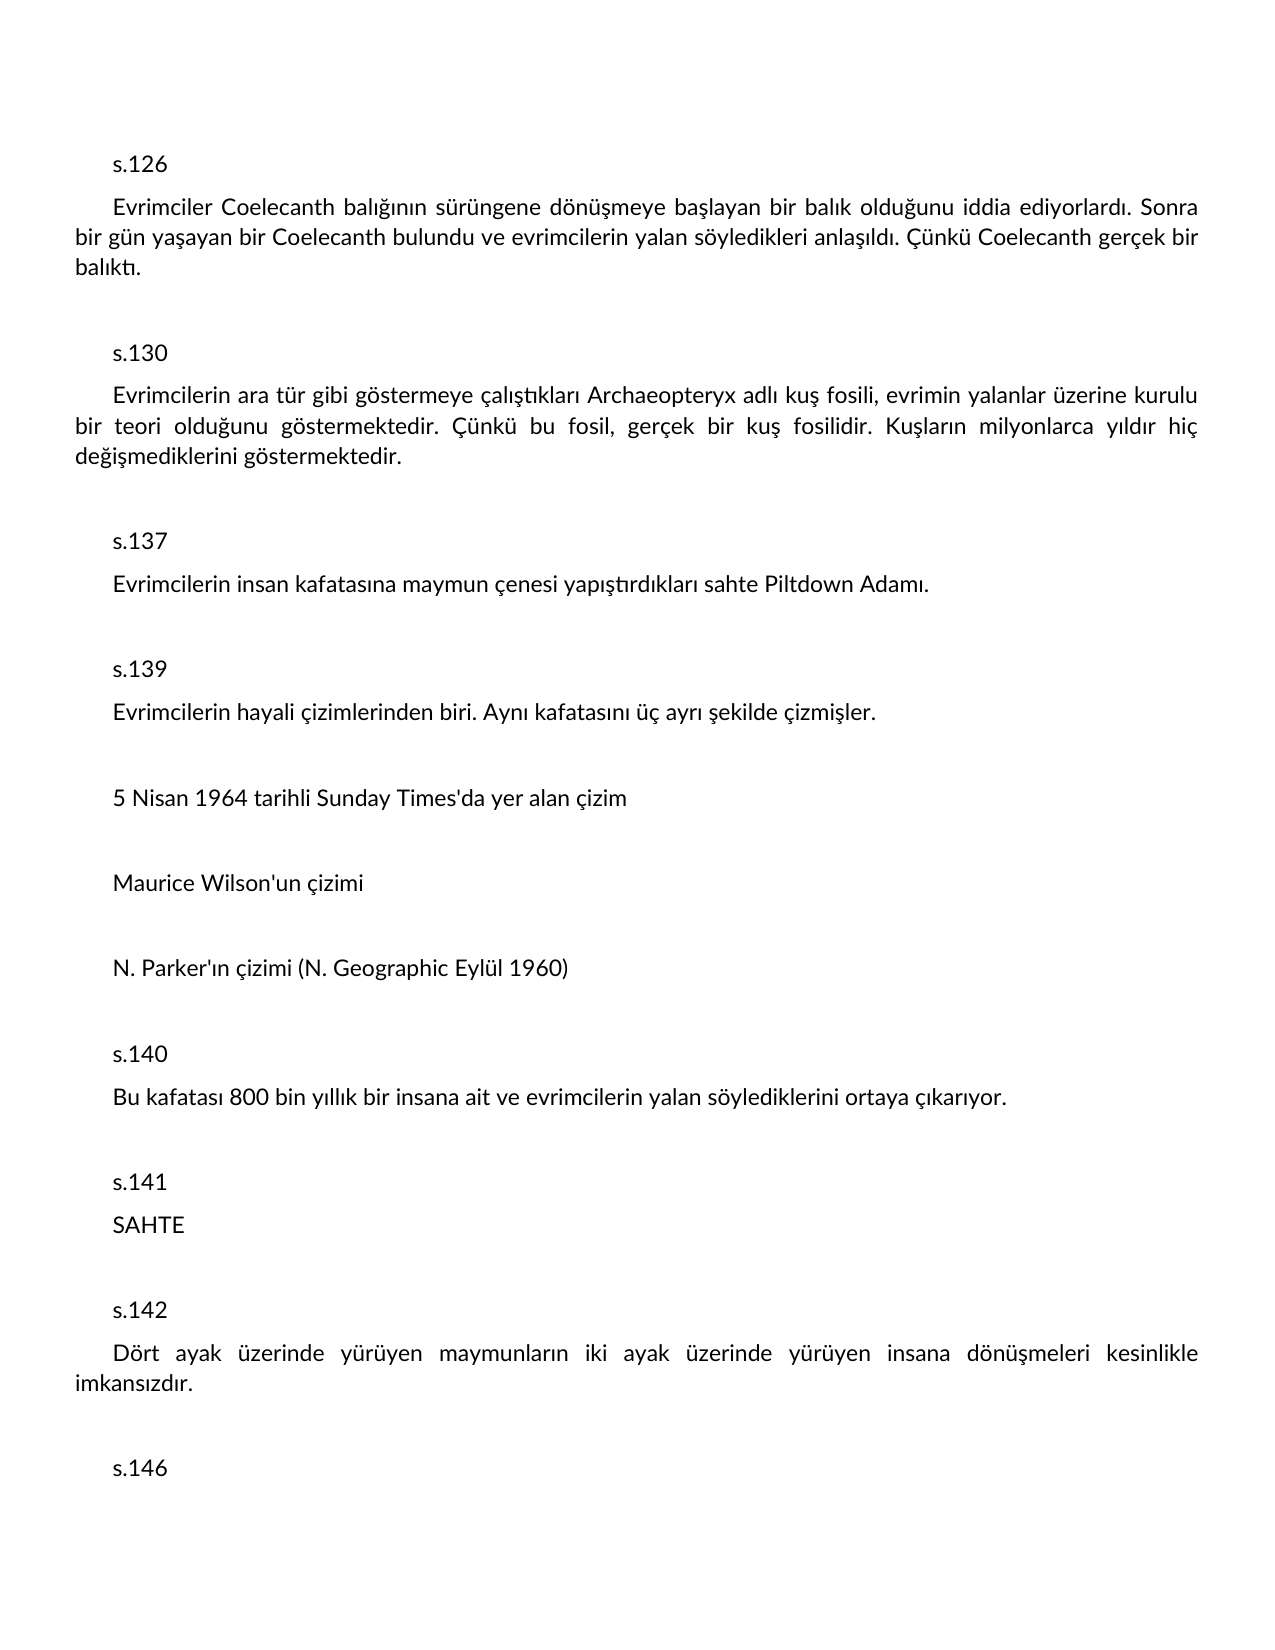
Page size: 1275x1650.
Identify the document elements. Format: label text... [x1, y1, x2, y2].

text Bu kafatası 800 bin yıllık bir insana ait ve evrimcilerin yalan söylediklerini ortaya çıkarıyor. [75, 1082, 1200, 1110]
text s.140 [75, 1039, 1200, 1067]
text Dört ayak üzerinde yürüyen maymunların iki ayak üzerinde yürüyen insana dönüşmeleri kesinlikle imkansızdır. [75, 1338, 1200, 1396]
text Evrimcilerin hayali çizimlerinden biri. Aynı kafatasını üç ayrı şekilde çizmişler. [75, 698, 1200, 725]
text Maurice Wilson'un çizimi [75, 869, 1200, 896]
text Evrimcilerin insan kafatasına maymun çenesi yapıştırdıkları sahte Piltdown Adamı. [75, 570, 1200, 597]
text s.142 [75, 1296, 1200, 1323]
text SAHTE [75, 1210, 1200, 1238]
text N. Parker'ın çizimi (N. Geographic Eylül 1960) [75, 954, 1200, 982]
text s.141 [75, 1168, 1200, 1195]
text s.146 [75, 1454, 1200, 1482]
text s.126 [75, 150, 1200, 177]
text Evrimciler Coelecanth balığının sürüngene dönüşmeye başlayan bir balık olduğunu iddia ediyorlardı. Sonra bir gün yaşayan bir Coelecanth bulundu ve evrimcilerin yalan söyledikleri anlaşıldı. Çünkü Coelecanth gerçek bir balıktı. [75, 193, 1200, 281]
text s.137 [75, 527, 1200, 554]
text 5 Nisan 1964 tarihli Sunday Times'da yer alan çizim [75, 783, 1200, 811]
text s.139 [75, 655, 1200, 683]
text s.130 [75, 338, 1200, 366]
text Evrimcilerin ara tür gibi göstermeye çalıştıkları Archaeopteryx adlı kuş fosili, evrimin yalanlar üzerine kurulu bir teori olduğunu göstermektedir. Çünkü bu fosil, gerçek bir kuş fosilidir. Kuşların milyonlarca yıldır hiç değişmediklerini göstermektedir. [75, 381, 1200, 469]
